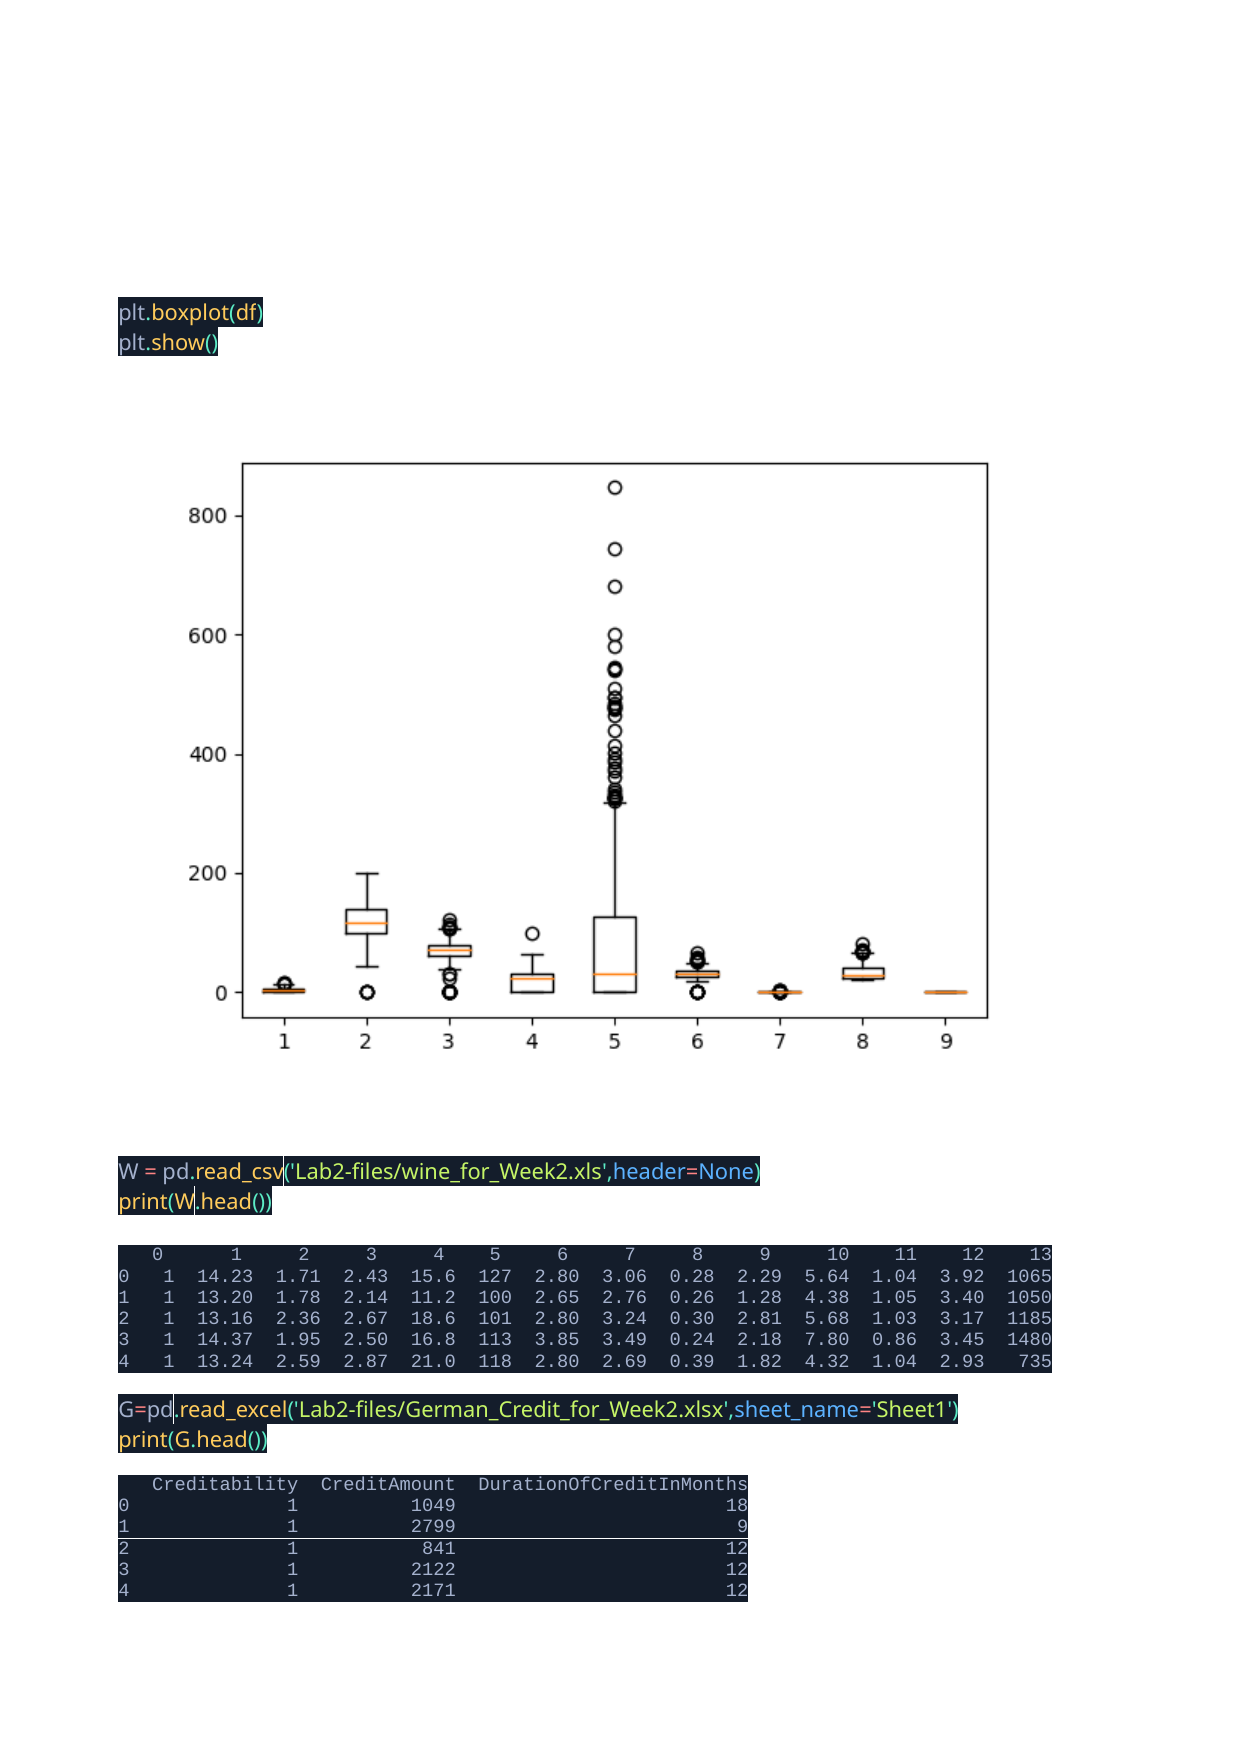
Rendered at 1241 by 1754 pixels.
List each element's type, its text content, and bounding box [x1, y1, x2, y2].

text W = pd.read_csv('Lab2-files/wine_for_Week2.xls',header=None) [118, 1156, 1122, 1186]
text 0 1 14.23 1.71 2.43 15.6 127 2.80 3.06 0.28 2.29 5.64 1.04 3.92 1065 [118, 1266, 1122, 1288]
text 4 1 13.24 2.59 2.87 21.0 118 2.80 2.69 0.39 1.82 4.32 1.04 2.93 735 [118, 1351, 1122, 1373]
text 0 1 2 3 4 5 6 7 8 9 10 11 12 13 [118, 1245, 1122, 1266]
text 0 1 1049 18 [118, 1496, 1122, 1517]
text 1 1 13.20 1.78 2.14 11.2 100 2.65 2.76 0.26 1.28 4.38 1.05 3.40 1050 [118, 1288, 1122, 1309]
text Creditability CreditAmount DurationOfCreditInMonths [118, 1475, 1122, 1496]
text print(G.head()) [118, 1424, 1122, 1453]
text plt.boxplot(df) [118, 297, 1122, 327]
picture [122, 376, 1083, 1097]
text 2 1 13.16 2.36 2.67 18.6 101 2.80 3.24 0.30 2.81 5.68 1.03 3.17 1185 [118, 1309, 1122, 1330]
text 3 1 2122 12 [118, 1560, 1122, 1581]
text 3 1 14.37 1.95 2.50 16.8 113 3.85 3.49 0.24 2.18 7.80 0.86 3.45 1480 [118, 1330, 1122, 1351]
text G=pd.read_excel('Lab2-files/German_Credit_for_Week2.xlsx',sheet_name='Sheet1') [118, 1394, 1122, 1424]
text 4 1 2171 12 [118, 1581, 1122, 1602]
text print(W.head()) [118, 1186, 1122, 1215]
text 2 1 841 12 [118, 1538, 1122, 1560]
text plt.show() [118, 327, 1122, 356]
text 1 1 2799 9 [118, 1517, 1122, 1538]
